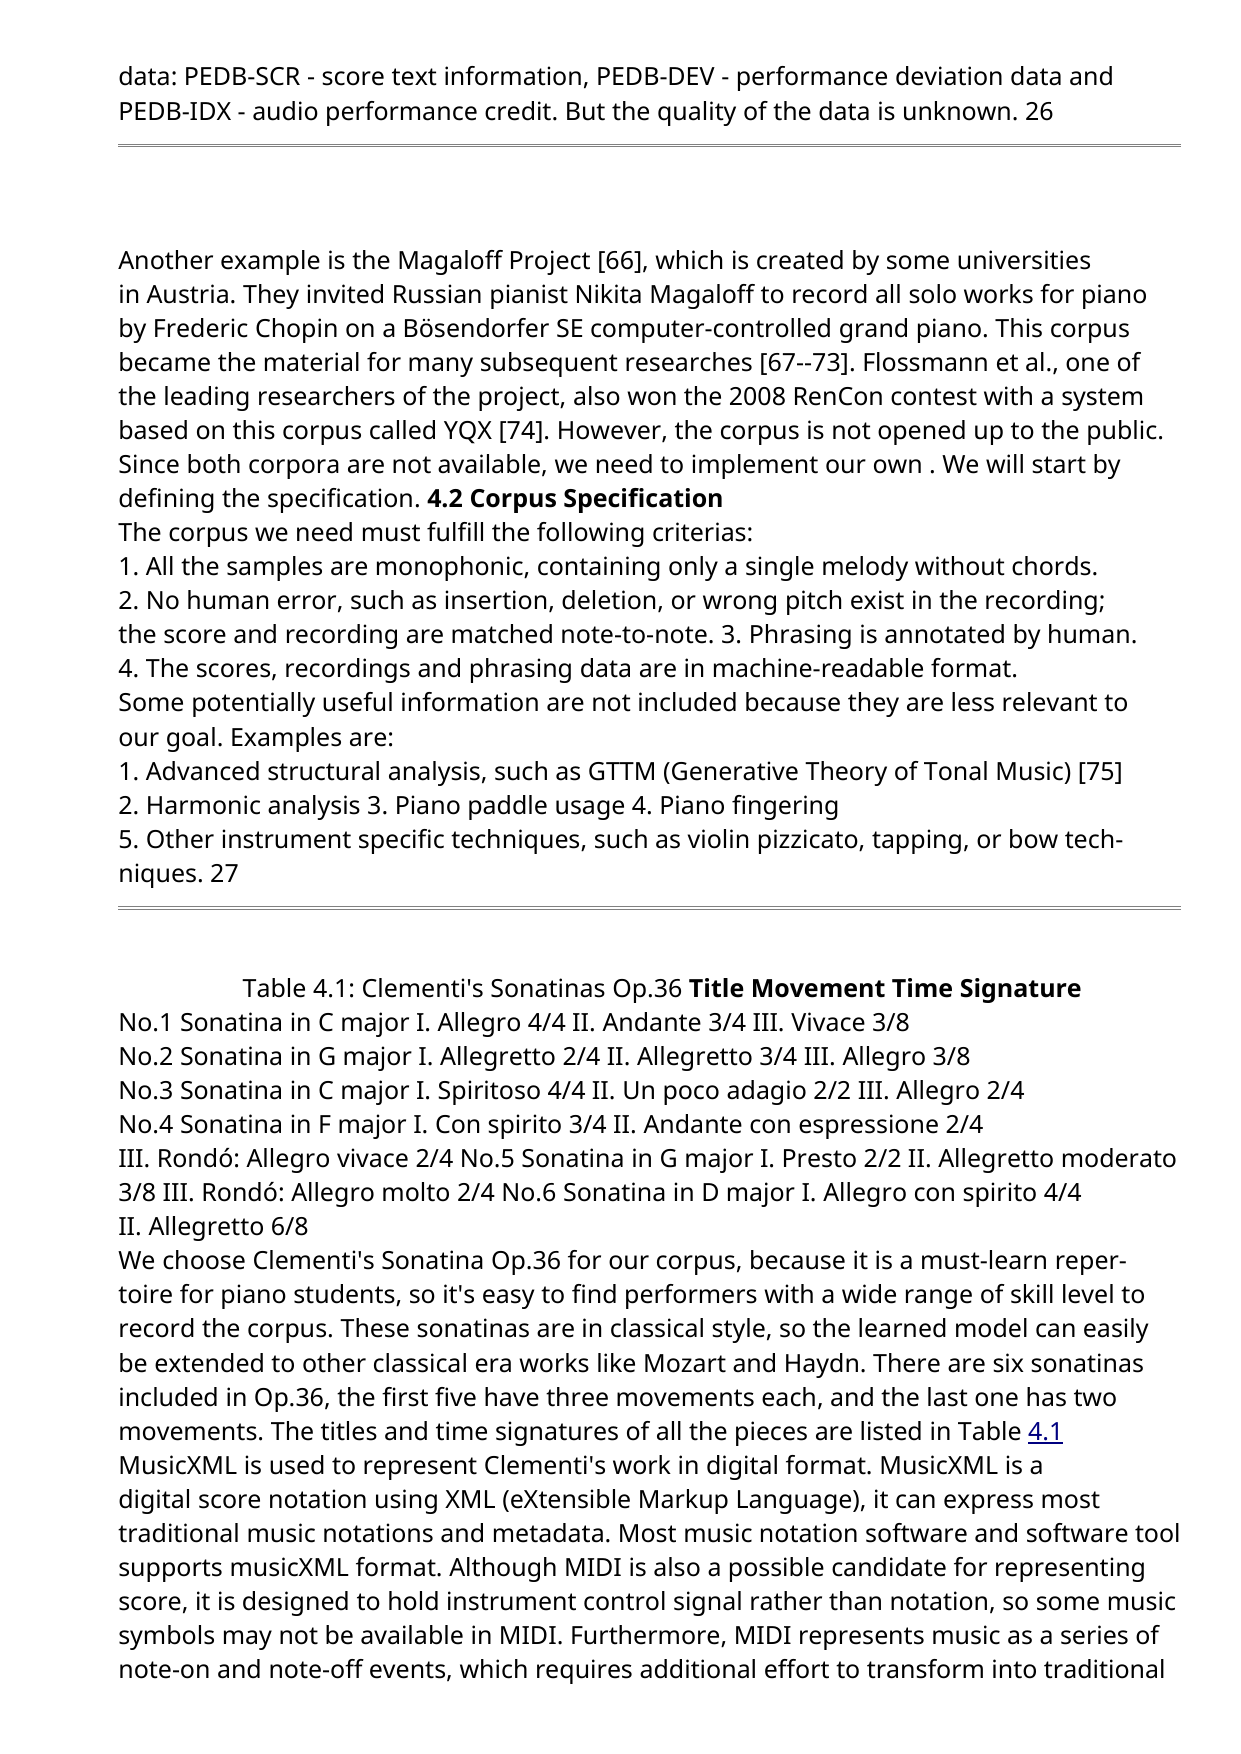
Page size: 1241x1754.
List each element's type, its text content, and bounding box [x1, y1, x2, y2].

text data: PEDB-SCR - score text information, PEDB-DEV - performance deviation data and PEDB-IDX - audio performance credit. But the quality of the data is unknown. 26 [118, 59, 1181, 127]
text Table 4.1: Clementi's Sonatinas Op.36 Title Movement Time Signature No.1 Sonatina in C major I. Allegro 4/4 II. Andante 3/4 III. Vivace 3/8 No.2 Sonatina in G major I. Allegretto 2/4 II. Allegretto 3/4 III. Allegro 3/8 No.3 Sonatina in C major I. Spiritoso 4/4 II. Un poco adagio 2/2 III. Allegro 2/4 No.4 Sonatina in F major I. Con spirito 3/4 II. Andante con espressione 2/4 III. Rondó: Allegro vivace 2/4 No.5 Sonatina in G major I. Presto 2/2 II. Allegretto moderato 3/8 III. Rondó: Allegro molto 2/4 No.6 Sonatina in D major I. Allegro con spirito 4/4 II. Allegretto 6/8 We choose Clementi's Sonatina Op.36 for our corpus, because it is a must-learn reper- toire for piano students, so it's easy to find performers with a wide range of skill level to record the corpus. These sonatinas are in classical style, so the learned model can easily be extended to other classical era works like Mozart and Haydn. There are six sonatinas included in Op.36, the first five have three movements each, and the last one has two movements. The titles and time signatures of all the pieces are listed in Table 4.1 MusicXML is used to represent Clementi's work in digital format. MusicXML is a digital score notation using XML (eXtensible Markup Language), it can express most traditional music notations and metadata. Most music notation software and software tool supports musicXML format. Although MIDI is also a possible candidate for representing score, it is designed to hold instrument control signal rather than notation, so some music symbols may not be available in MIDI. Furthermore, MIDI represents music as a series of note-on and note-off events, which requires additional effort to transform into traditional [118, 938, 1181, 1686]
text Another example is the Magaloff Project [66], which is created by some universities in Austria. They invited Russian pianist Nikita Magaloff to record all solo works for piano by Frederic Chopin on a Bösendorfer SE computer-controlled grand piano. This corpus became the material for many subsequent researches [67--73]. Flossmann et al., one of the leading researchers of the project, also won the 2008 RenCon contest with a system based on this corpus called YQX [74]. However, the corpus is not opened up to the public. Since both corpora are not available, we need to implement our own . We will start by defining the specification. 4.2 Corpus Specification The corpus we need must fulfill the following criterias: 1. All the samples are monophonic, containing only a single melody without chords. 2. No human error, such as insertion, deletion, or wrong pitch exist in the recording; the score and recording are matched note-to-note. 3. Phrasing is annotated by human. 4. The scores, recordings and phrasing data are in machine-readable format. Some potentially useful information are not included because they are less relevant to our goal. Examples are: 1. Advanced structural analysis, such as GTTM (Generative Theory of Tonal Music) [75] 2. Harmonic analysis 3. Piano paddle usage 4. Piano fingering 5. Other instrument specific techniques, such as violin pizzicato, tapping, or bow tech- niques. 27 [118, 176, 1181, 889]
